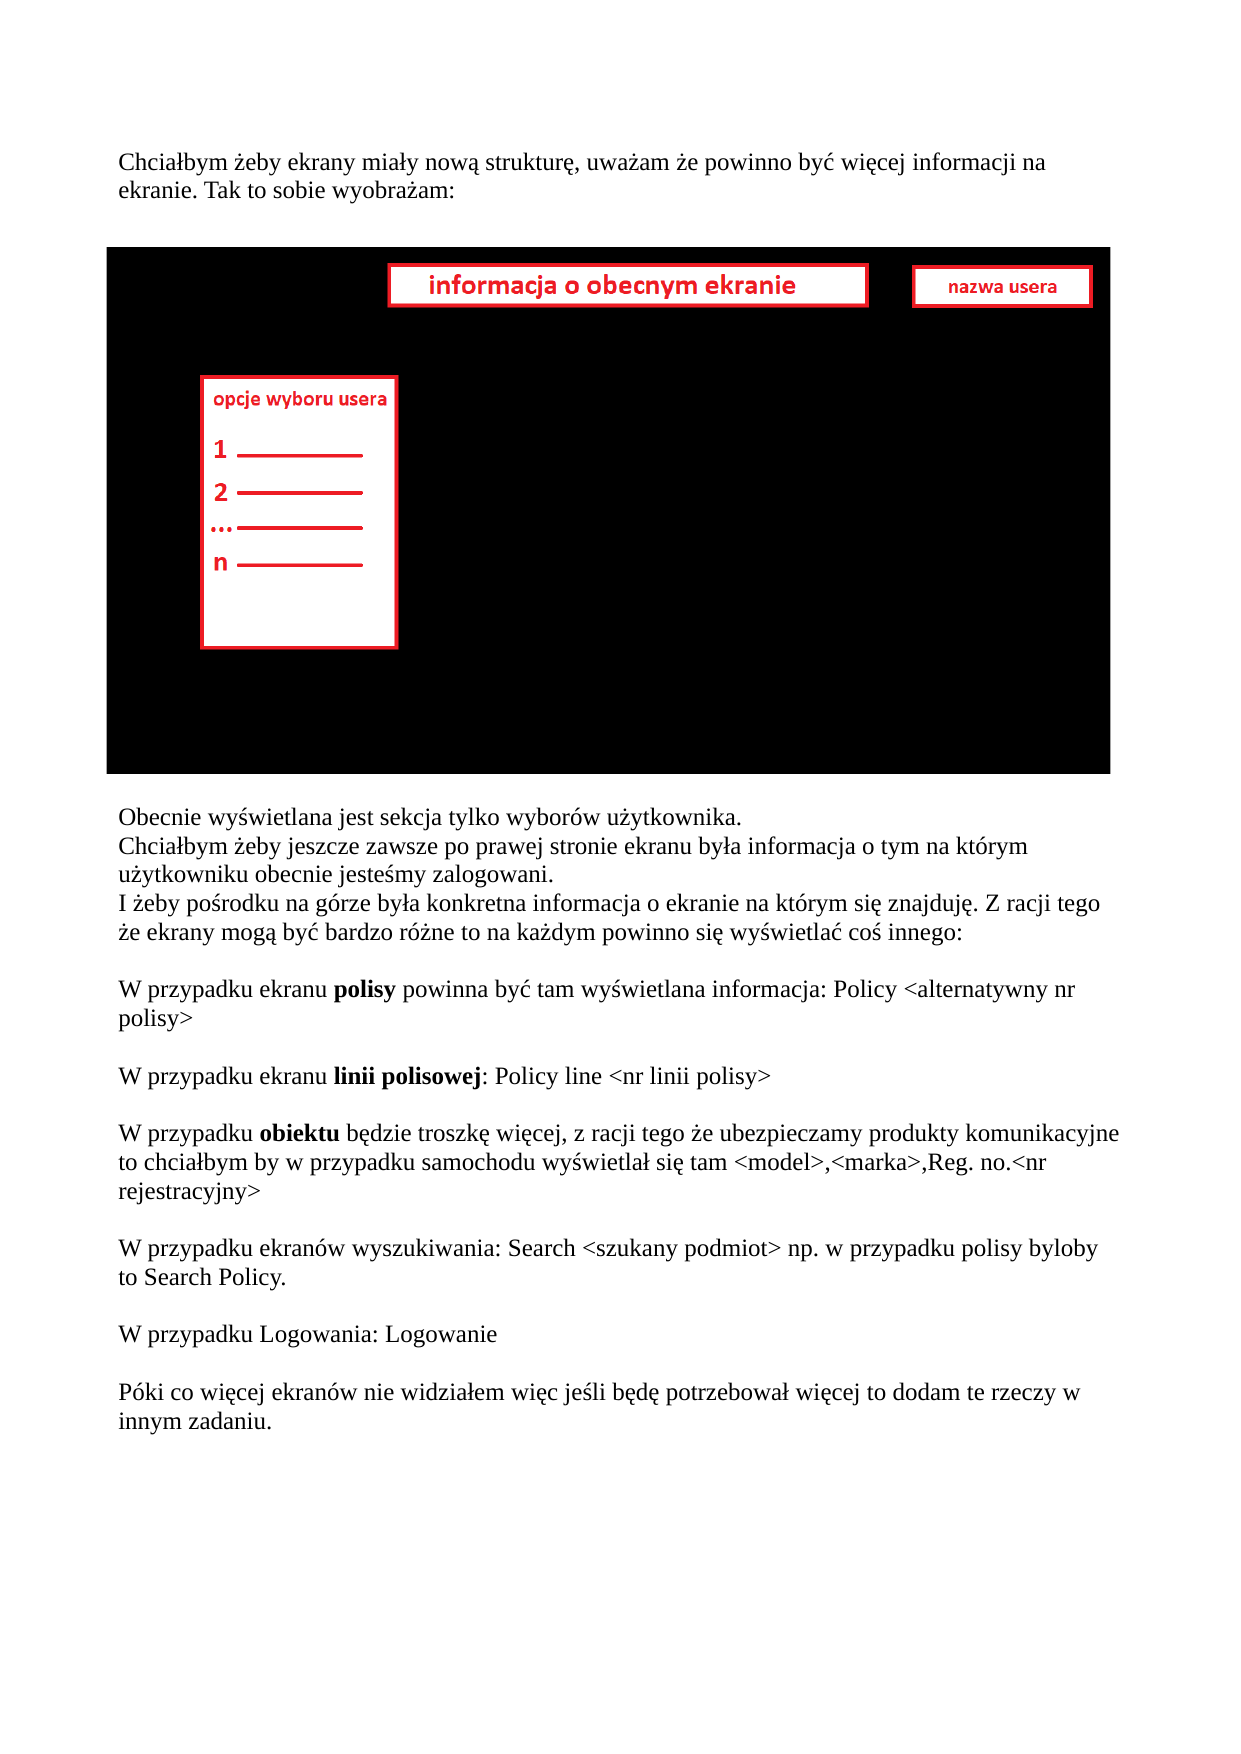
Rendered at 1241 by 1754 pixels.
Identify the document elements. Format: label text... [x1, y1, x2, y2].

text W przypadku Logowania: Logowanie Póki co więcej ekranów nie widziałem więc jeśli będę potrzebował więcej to dodam te rzeczy w innym zadaniu. [118, 1319, 1122, 1434]
text Obecnie wyświetlana jest sekcja tylko wyborów użytkownika. Chciałbym żeby jeszcze zawsze po prawej stronie ekranu była informacja o tym na którym użytkowniku obecnie jesteśmy zalogowani. I żeby pośrodku na górze była konkretna informacja o ekranie na którym się znajduję. Z racji tego że ekrany mogą być bardzo różne to na każdym powinno się wyświetlać coś innego: W przypadku ekranu polisy powinna być tam wyświetlana informacja: Policy <alternatywny nr polisy> W przypadku ekranu linii polisowej: Policy line <nr linii polisy> W przypadku obiektu będzie troszkę więcej, z racji tego że ubezpieczamy produkty komunikacyjne to chciałbym by w przypadku samochodu wyświetlał się tam <model>,<marka>,Reg. no.<nr rejestracyjny> W przypadku ekranów wyszukiwania: Search <szukany podmiot> np. w przypadku polisy byloby to Search Policy. [118, 233, 1122, 1291]
picture [106, 247, 1111, 774]
text Chciałbym żeby ekrany miały nową strukturę, uważam że powinno być więcej informacji na ekranie. Tak to sobie wyobrażam: [118, 147, 1122, 204]
